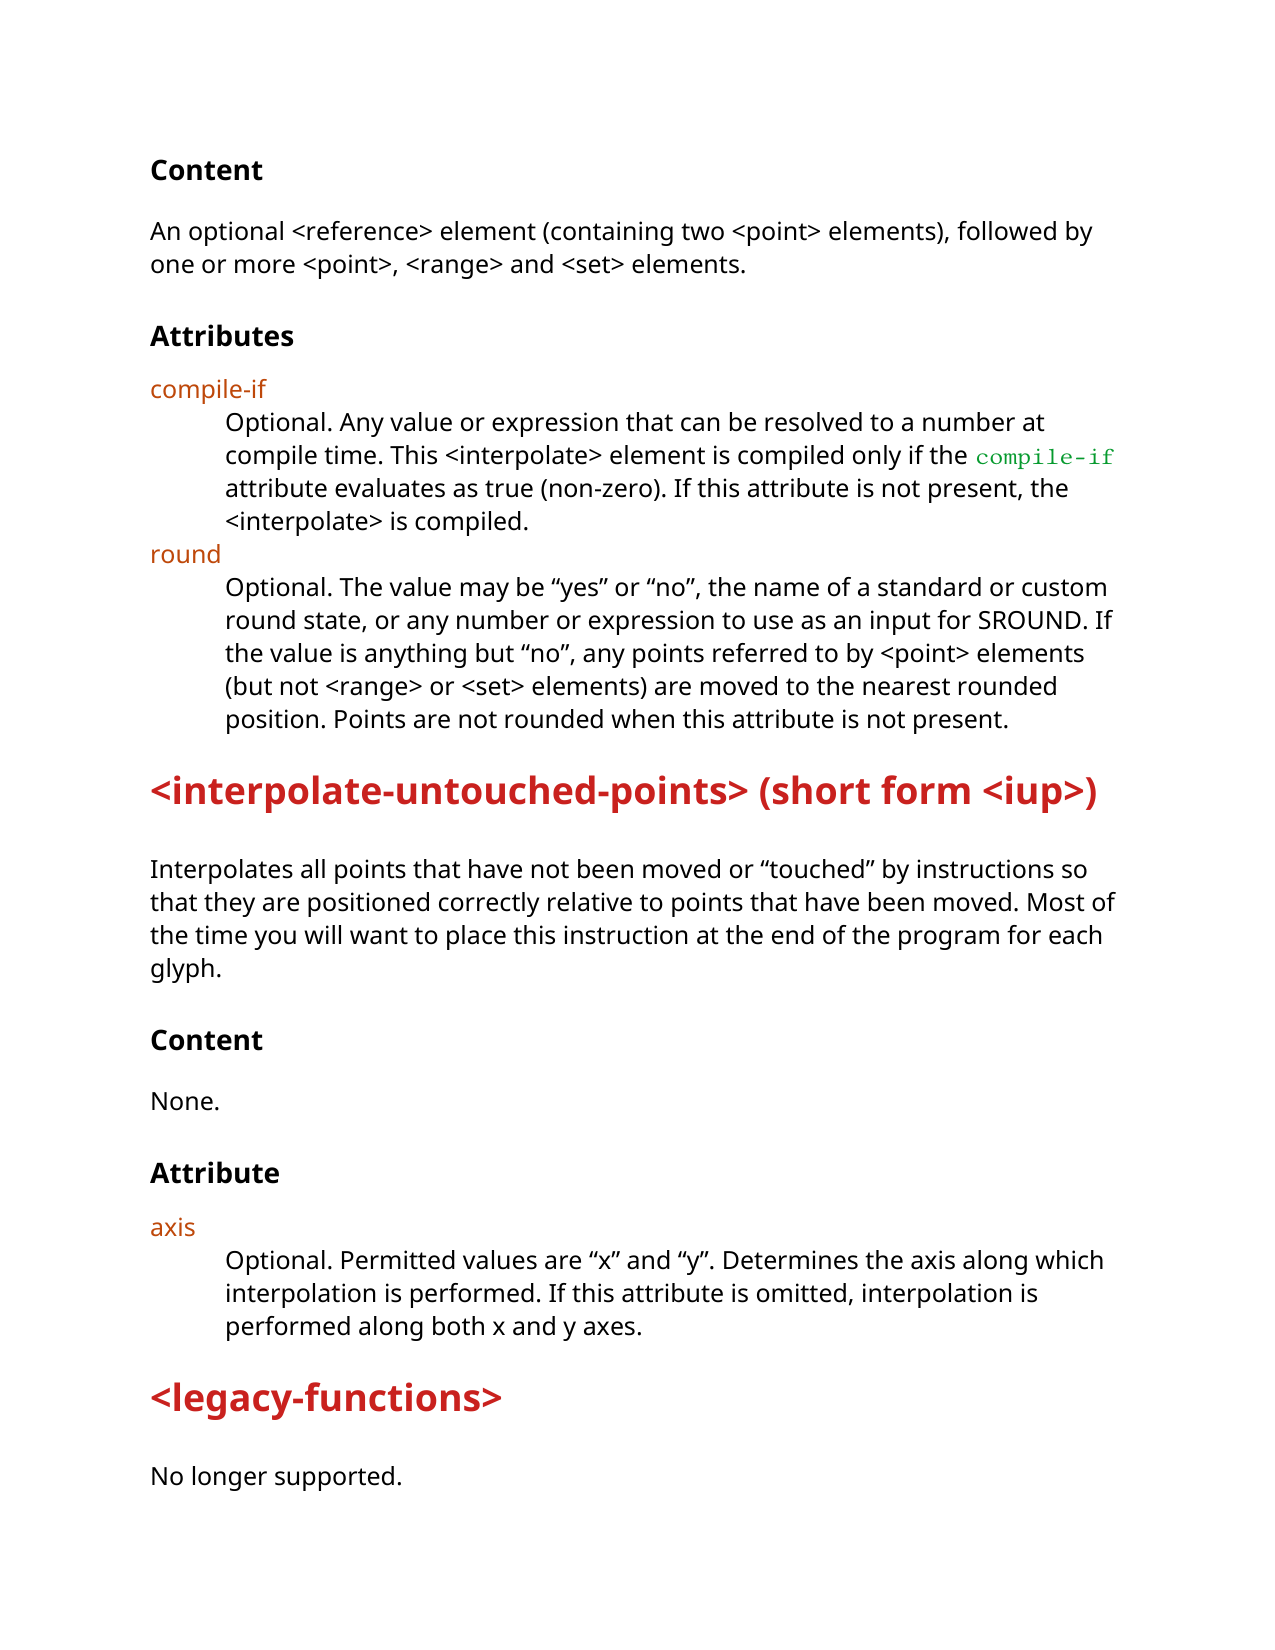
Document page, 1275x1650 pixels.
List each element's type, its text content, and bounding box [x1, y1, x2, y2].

subtitle Attribute [150, 1153, 1125, 1192]
subtitle <legacy-functions> [150, 1371, 1125, 1422]
text An optional <reference> element (containing two <point> elements), followed by one or more <point>, <range> and <set> elements. [150, 214, 1125, 280]
subtitle <interpolate-untouched-points> (short form <iup>) [150, 765, 1125, 816]
text Optional. Permitted values are “x” and “y”. Determines the axis along which interpolation is performed. If this attribute is omitted, interpolation is performed along both x and y axes. [225, 1243, 1125, 1342]
text axis [150, 1210, 1125, 1243]
subtitle Attributes [150, 316, 1125, 354]
text No longer supported. [150, 1459, 1125, 1492]
text Optional. Any value or expression that can be resolved to a number at compile time. This <interpolate> element is compiled only if the compile-if attribute evaluates as true (non-zero). If this attribute is not present, the <interpolate> is compiled. [225, 405, 1125, 537]
subtitle Content [150, 1021, 1125, 1059]
text compile-if [150, 372, 1125, 405]
text Interpolates all points that have not been moved or “touched” by instructions so that they are positioned correctly relative to points that have been moved. Most of the time you will want to place this instruction at the end of the program for each glyph. [150, 852, 1125, 984]
text None. [150, 1084, 1125, 1117]
subtitle Content [150, 150, 1125, 188]
text round [150, 537, 1125, 570]
text Optional. The value may be “yes” or “no”, the name of a standard or custom round state, or any number or expression to use as an input for SROUND. If the value is anything but “no”, any points referred to by <point> elements (but not <range> or <set> elements) are moved to the nearest rounded position. Points are not rounded when this attribute is not present. [225, 570, 1125, 736]
